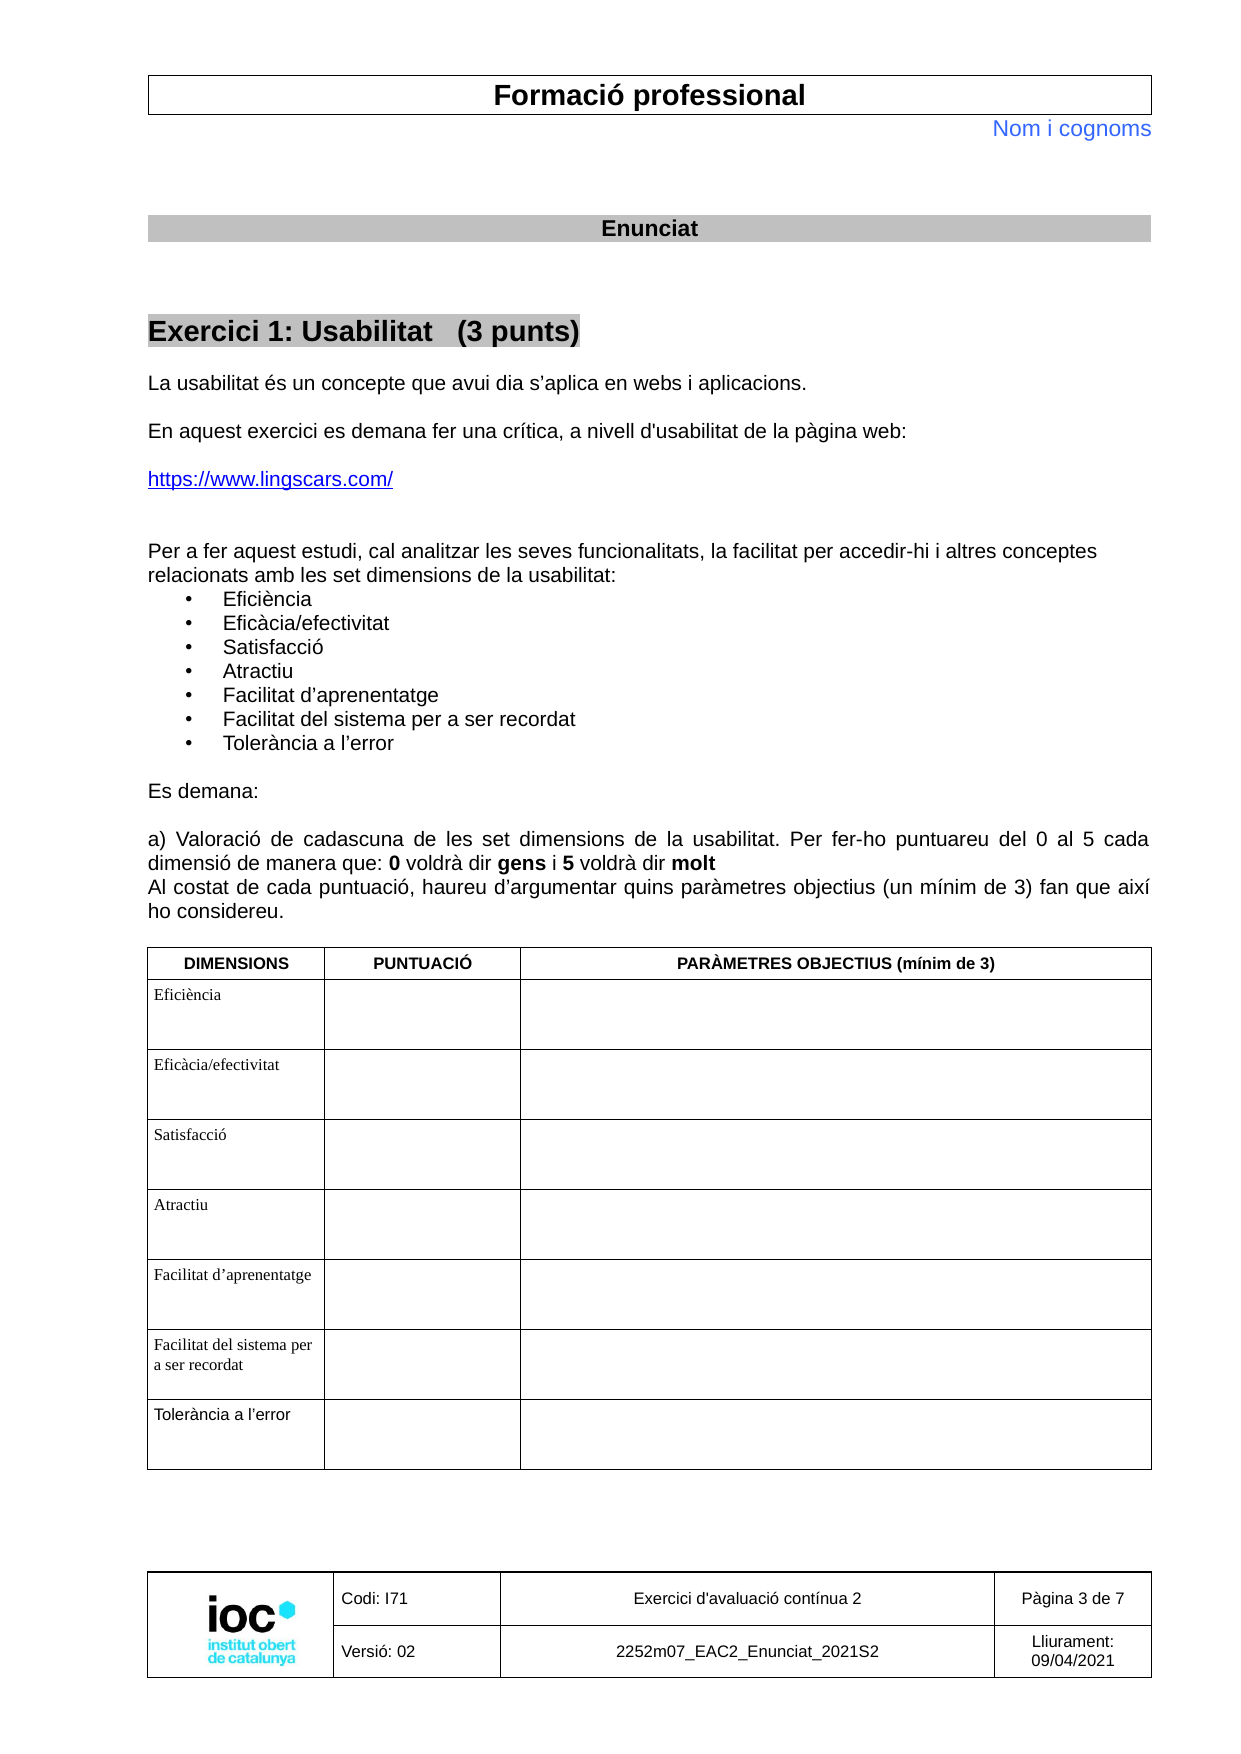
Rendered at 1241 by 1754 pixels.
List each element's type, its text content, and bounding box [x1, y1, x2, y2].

table_cell Eficàcia/efectivitat [148, 1050, 324, 1118]
table_cell Atractiu [148, 1190, 324, 1258]
list Eficàcia/efectivitat [185, 611, 1151, 635]
table_cell [325, 1190, 520, 1258]
table_cell [325, 1120, 520, 1188]
table_cell Facilitat d’aprenentatge [148, 1260, 324, 1328]
table_cell [521, 1120, 1151, 1188]
list Atractiu [185, 659, 1151, 683]
text Enunciat [148, 215, 1151, 242]
table_cell [521, 1190, 1151, 1258]
text Es demana: [148, 779, 1151, 803]
table_cell [521, 980, 1151, 1048]
text Exercici 1: Usabilitat (3 punts) [148, 313, 1151, 347]
picture [195, 1581, 309, 1677]
text En aquest exercici es demana fer una crítica, a nivell d'usabilitat de la pàgina web: [148, 419, 1151, 443]
list Tolerància a l’error [185, 731, 1151, 755]
table_cell [325, 1050, 520, 1118]
table_header DIMENSIONS [148, 948, 324, 978]
table_header PUNTUACIÓ [325, 948, 520, 978]
table_cell Facilitat del sistema per a ser recordat [148, 1330, 324, 1398]
text Al costat de cada puntuació, haureu d’argumentar quins paràmetres objectius (un mínim de 3) fan que així ho considereu. [148, 875, 1151, 923]
text La usabilitat és un concepte que avui dia s’aplica en webs i aplicacions. [148, 371, 1151, 395]
list Satisfacció [185, 635, 1151, 659]
table_cell Satisfacció [148, 1120, 324, 1188]
table_cell [325, 1400, 520, 1468]
table_cell [521, 1400, 1151, 1468]
table_cell [521, 1330, 1151, 1398]
text https://www.lingscars.com/ [148, 467, 1151, 491]
list Facilitat del sistema per a ser recordat [185, 707, 1151, 731]
text Per a fer aquest estudi, cal analitzar les seves funcionalitats, la facilitat per accedir-hi i altres conceptes relacionats amb les set dimensions de la usabilitat: [148, 539, 1151, 587]
table_cell [325, 1330, 520, 1398]
list Eficiència [185, 587, 1151, 611]
table_cell Eficiència [148, 980, 324, 1048]
table_cell [521, 1260, 1151, 1328]
table_cell [325, 1260, 520, 1328]
text a) Valoració de cadascuna de les set dimensions de la usabilitat. Per fer-ho puntuareu del 0 al 5 cada dimensió de manera que: 0 voldrà dir gens i 5 voldrà dir molt [148, 827, 1151, 875]
table_cell Tolerància a l’error [148, 1400, 324, 1468]
list Facilitat d’aprenentatge [185, 683, 1151, 707]
table_header PARÀMETRES OBJECTIUS (mínim de 3) [521, 948, 1151, 978]
table_cell [521, 1050, 1151, 1118]
table_cell [325, 980, 520, 1048]
